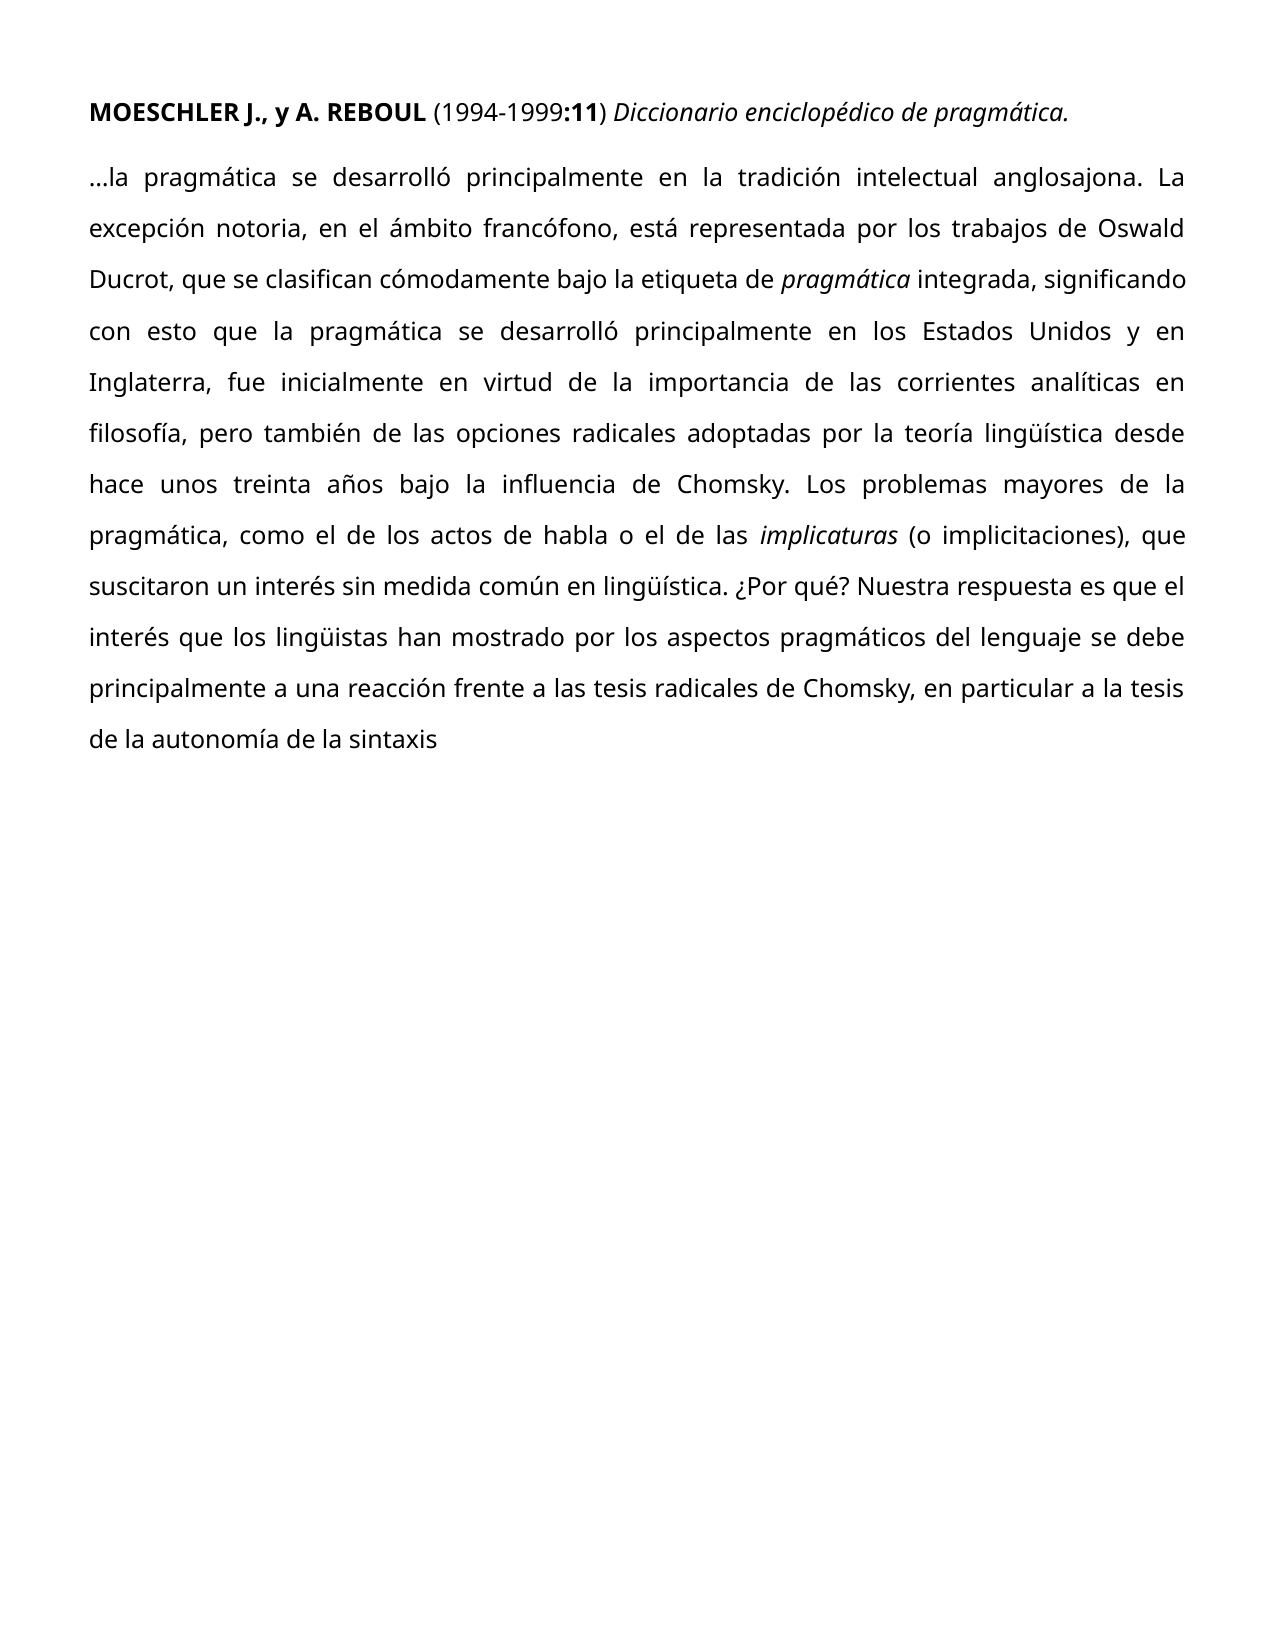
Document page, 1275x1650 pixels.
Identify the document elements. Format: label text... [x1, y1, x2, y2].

text …la pragmática se desarrolló principalmente en la tradición intelectual anglosajona. La excepción notoria, en el ámbito francófono, está representada por los trabajos de Oswald Ducrot, que se clasifican cómodamente bajo la etiqueta de pragmática integrada, significando con esto que la pragmática se desarrolló principalmente en los Estados Unidos y en Inglaterra, fue inicialmente en virtud de la importancia de las corrientes analíticas en filosofía, pero también de las opciones radicales adoptadas por la teoría lingüística desde hace unos treinta años bajo la influencia de Chomsky. Los problemas mayores de la pragmática, como el de los actos de habla o el de las implicaturas (o implicitaciones), que suscitaron un interés sin medida común en lingüística. ¿Por qué? Nuestra respuesta es que el interés que los lingüistas han mostrado por los aspectos pragmáticos del lenguaje se debe principalmente a una reacción frente a las tesis radicales de Chomsky, en particular a la tesis de la autonomía de la sintaxis [88, 160, 1186, 756]
text MOESCHLER J., y A. REBOUL (1994-1999:11) Diccionario enciclopédico de pragmática. [88, 94, 1186, 128]
